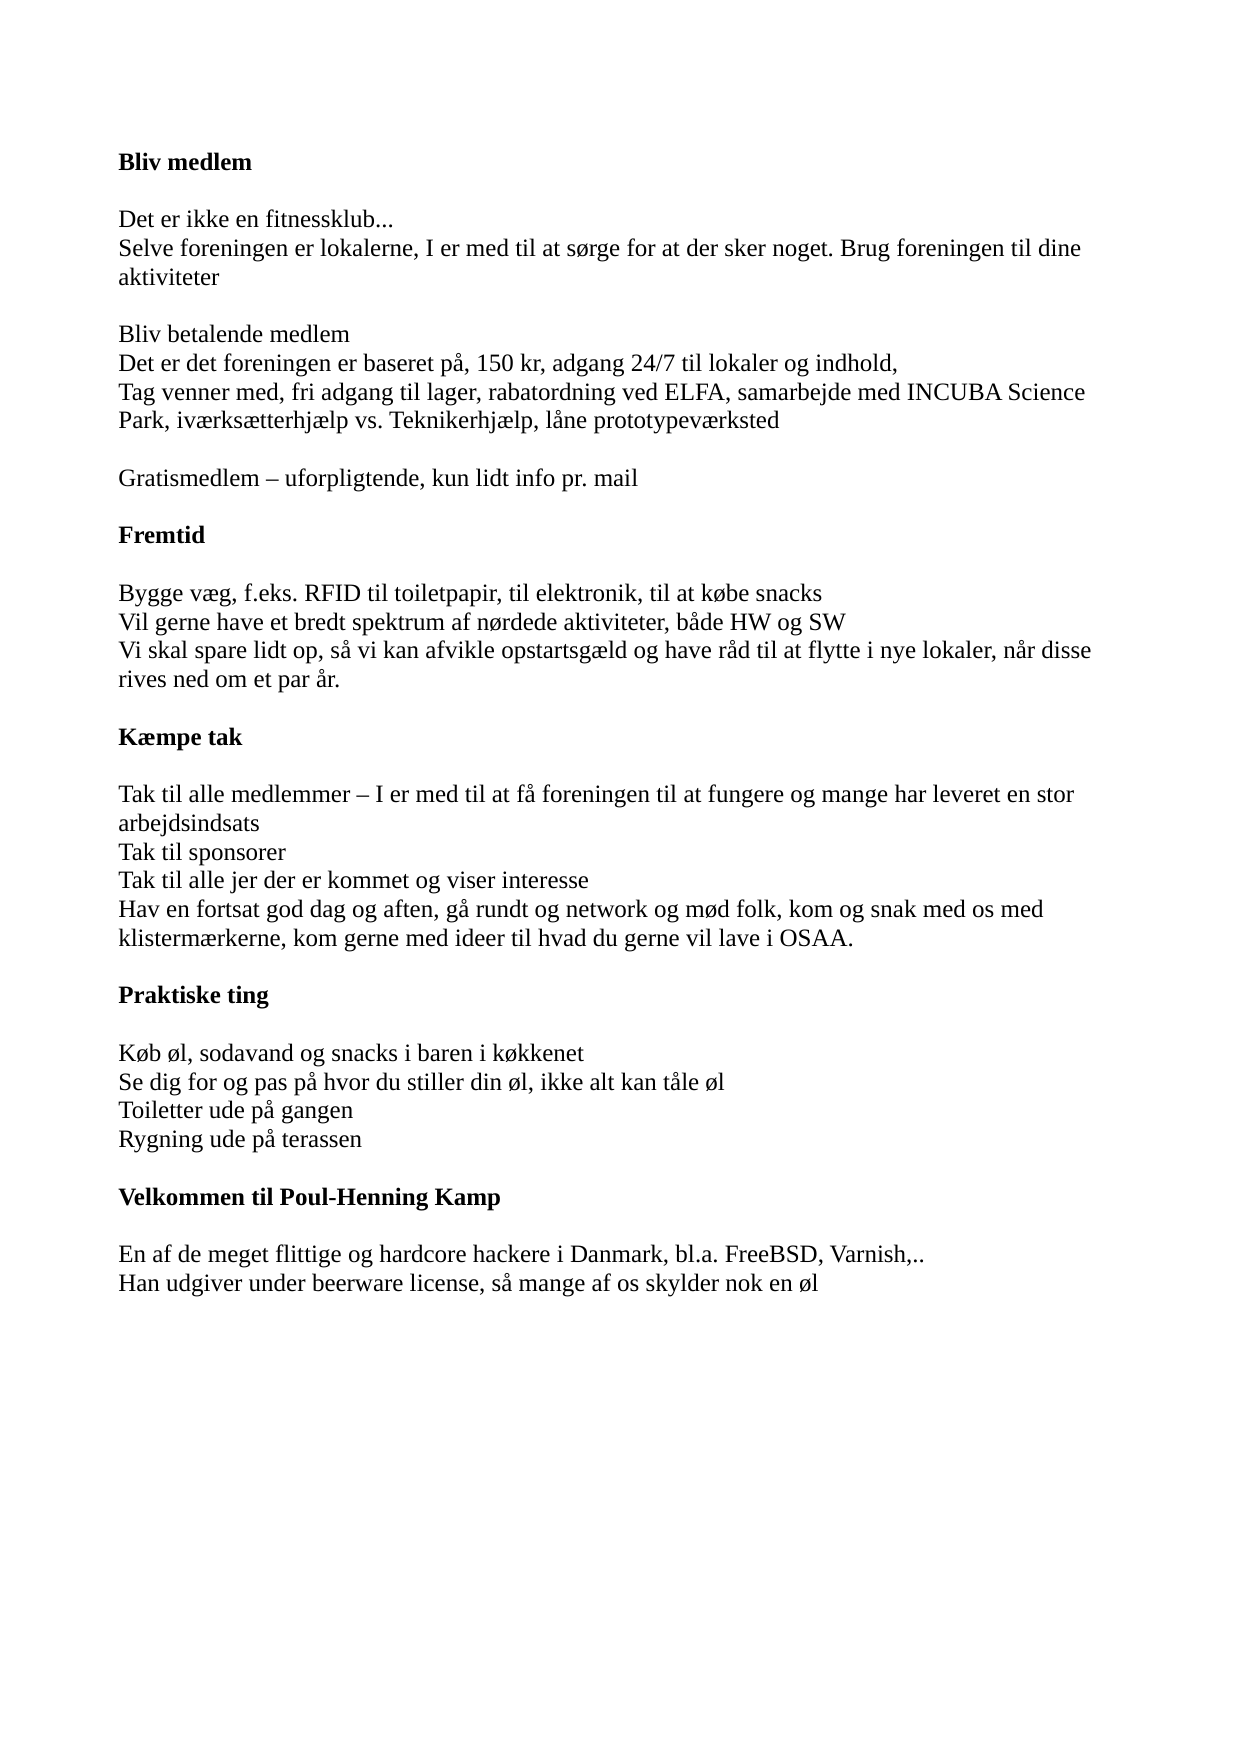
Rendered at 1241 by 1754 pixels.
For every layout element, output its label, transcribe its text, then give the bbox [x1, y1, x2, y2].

text Velkommen til Poul-Henning Kamp [118, 1182, 1122, 1211]
text Tak til sponsorer [118, 837, 1122, 866]
text Toiletter ude på gangen [118, 1096, 1122, 1124]
text Praktiske ting [118, 981, 1122, 1009]
text Rygning ude på terassen [118, 1124, 1122, 1153]
text Se dig for og pas på hvor du stiller din øl, ikke alt kan tåle øl [118, 1067, 1122, 1096]
text Tag venner med, fri adgang til lager, rabatordning ved ELFA, samarbejde med INCUBA Science Park, iværksætterhjælp vs. Teknikerhjælp, låne prototypeværksted [118, 377, 1122, 434]
text Bliv betalende medlem [118, 319, 1122, 348]
text Tak til alle jer der er kommet og viser interesse [118, 866, 1122, 894]
text En af de meget flittige og hardcore hackere i Danmark, bl.a. FreeBSD, Varnish,.. [118, 1239, 1122, 1268]
text Bliv medlem [118, 147, 1122, 176]
text Gratismedlem – uforpligtende, kun lidt info pr. mail [118, 463, 1122, 492]
text Selve foreningen er lokalerne, I er med til at sørge for at der sker noget. Brug foreningen til dine aktiviteter [118, 233, 1122, 291]
text Tak til alle medlemmer – I er med til at få foreningen til at fungere og mange har leveret en stor arbejdsindsats [118, 779, 1122, 837]
text Bygge væg, f.eks. RFID til toiletpapir, til elektronik, til at købe snacks [118, 578, 1122, 607]
text Fremtid [118, 521, 1122, 549]
text Han udgiver under beerware license, så mange af os skylder nok en øl [118, 1268, 1122, 1297]
text Kæmpe tak [118, 722, 1122, 751]
text Køb øl, sodavand og snacks i baren i køkkenet [118, 1038, 1122, 1067]
text Vil gerne have et bredt spektrum af nørdede aktiviteter, både HW og SW [118, 607, 1122, 636]
text Vi skal spare lidt op, så vi kan afvikle opstartsgæld og have råd til at flytte i nye lokaler, når disse rives ned om et par år. [118, 636, 1122, 693]
text Det er det foreningen er baseret på, 150 kr, adgang 24/7 til lokaler og indhold, [118, 348, 1122, 377]
text Det er ikke en fitnessklub... [118, 204, 1122, 233]
text Hav en fortsat god dag og aften, gå rundt og network og mød folk, kom og snak med os med klistermærkerne, kom gerne med ideer til hvad du gerne vil lave i OSAA. [118, 894, 1122, 952]
